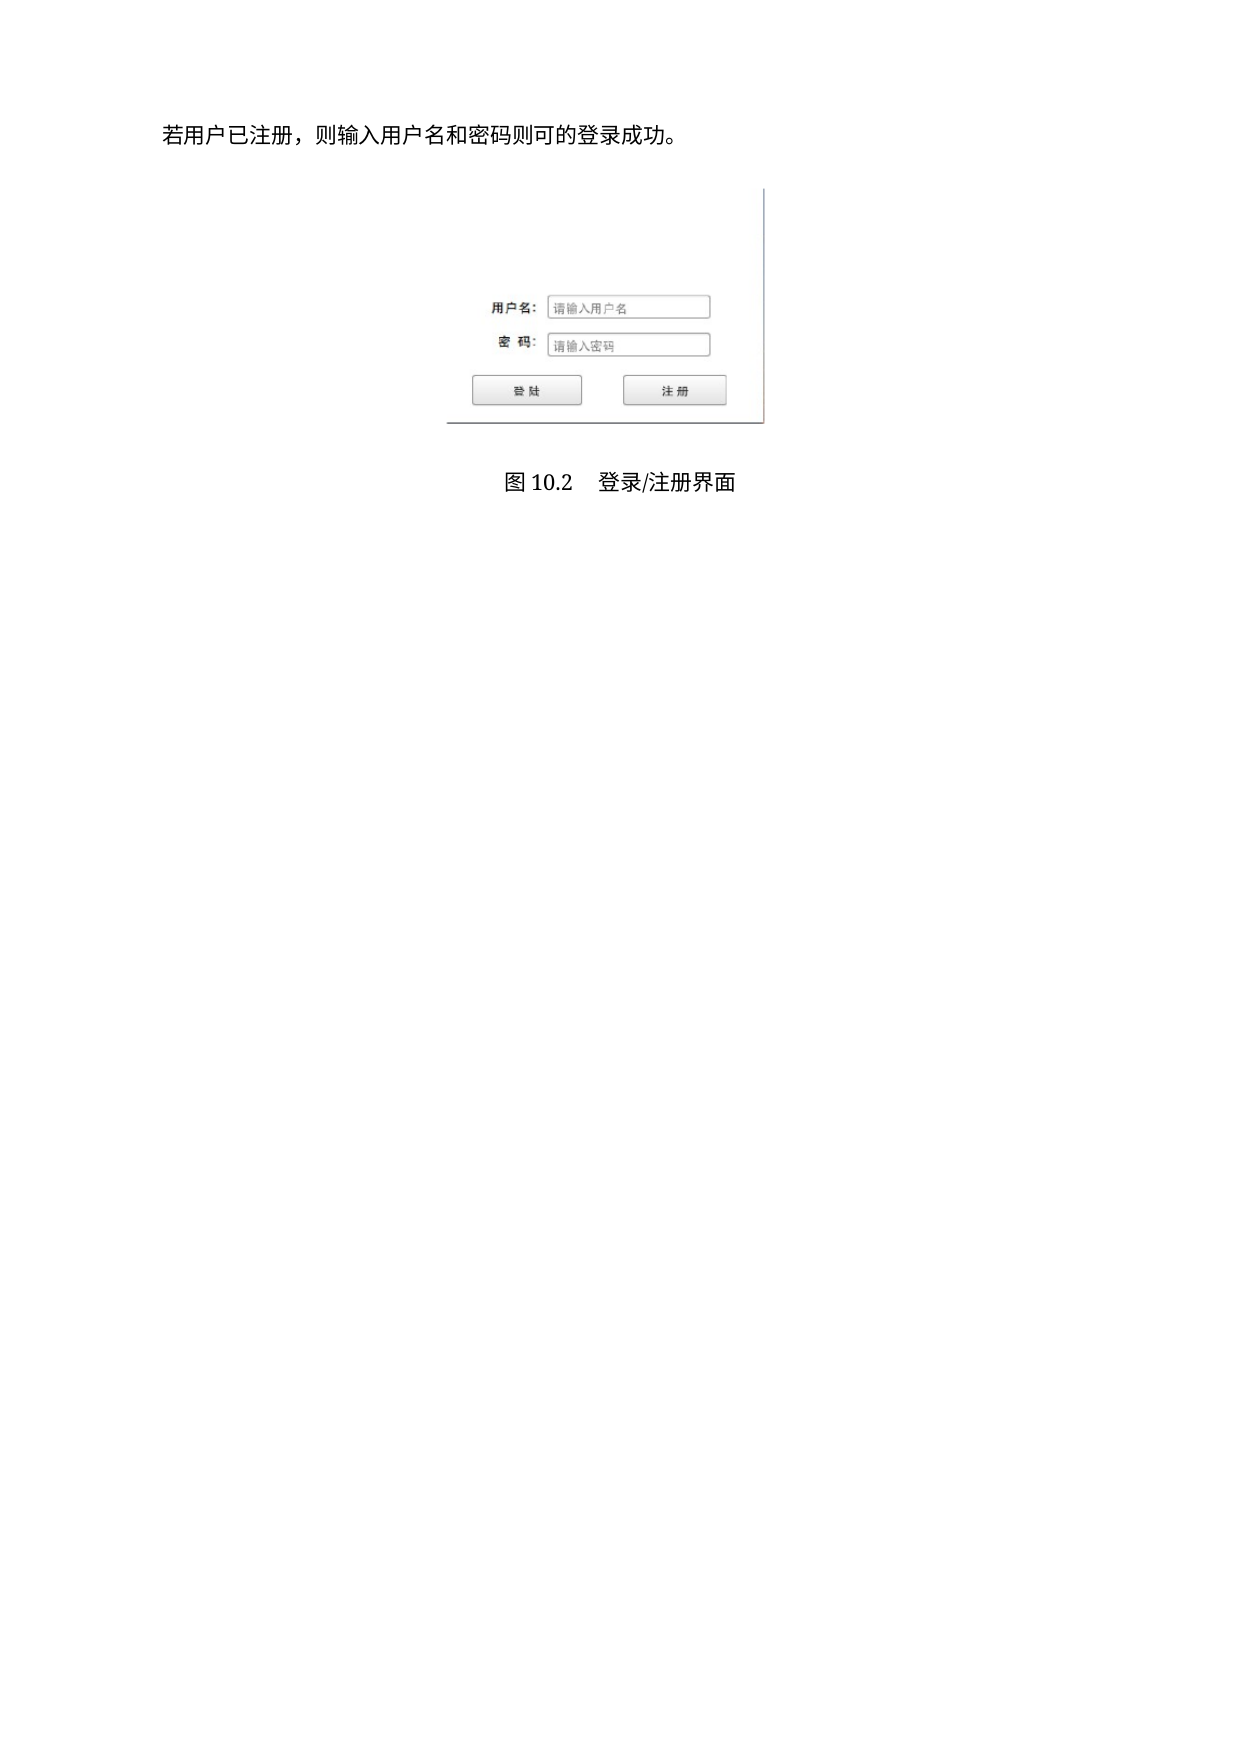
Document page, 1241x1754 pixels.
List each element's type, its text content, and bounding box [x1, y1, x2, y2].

text 图10.2 登录/注册界面 [118, 464, 1122, 496]
picture [429, 181, 772, 428]
text 若用户已注册，则输入用户名和密码则可的登录成功。 [118, 118, 1122, 150]
